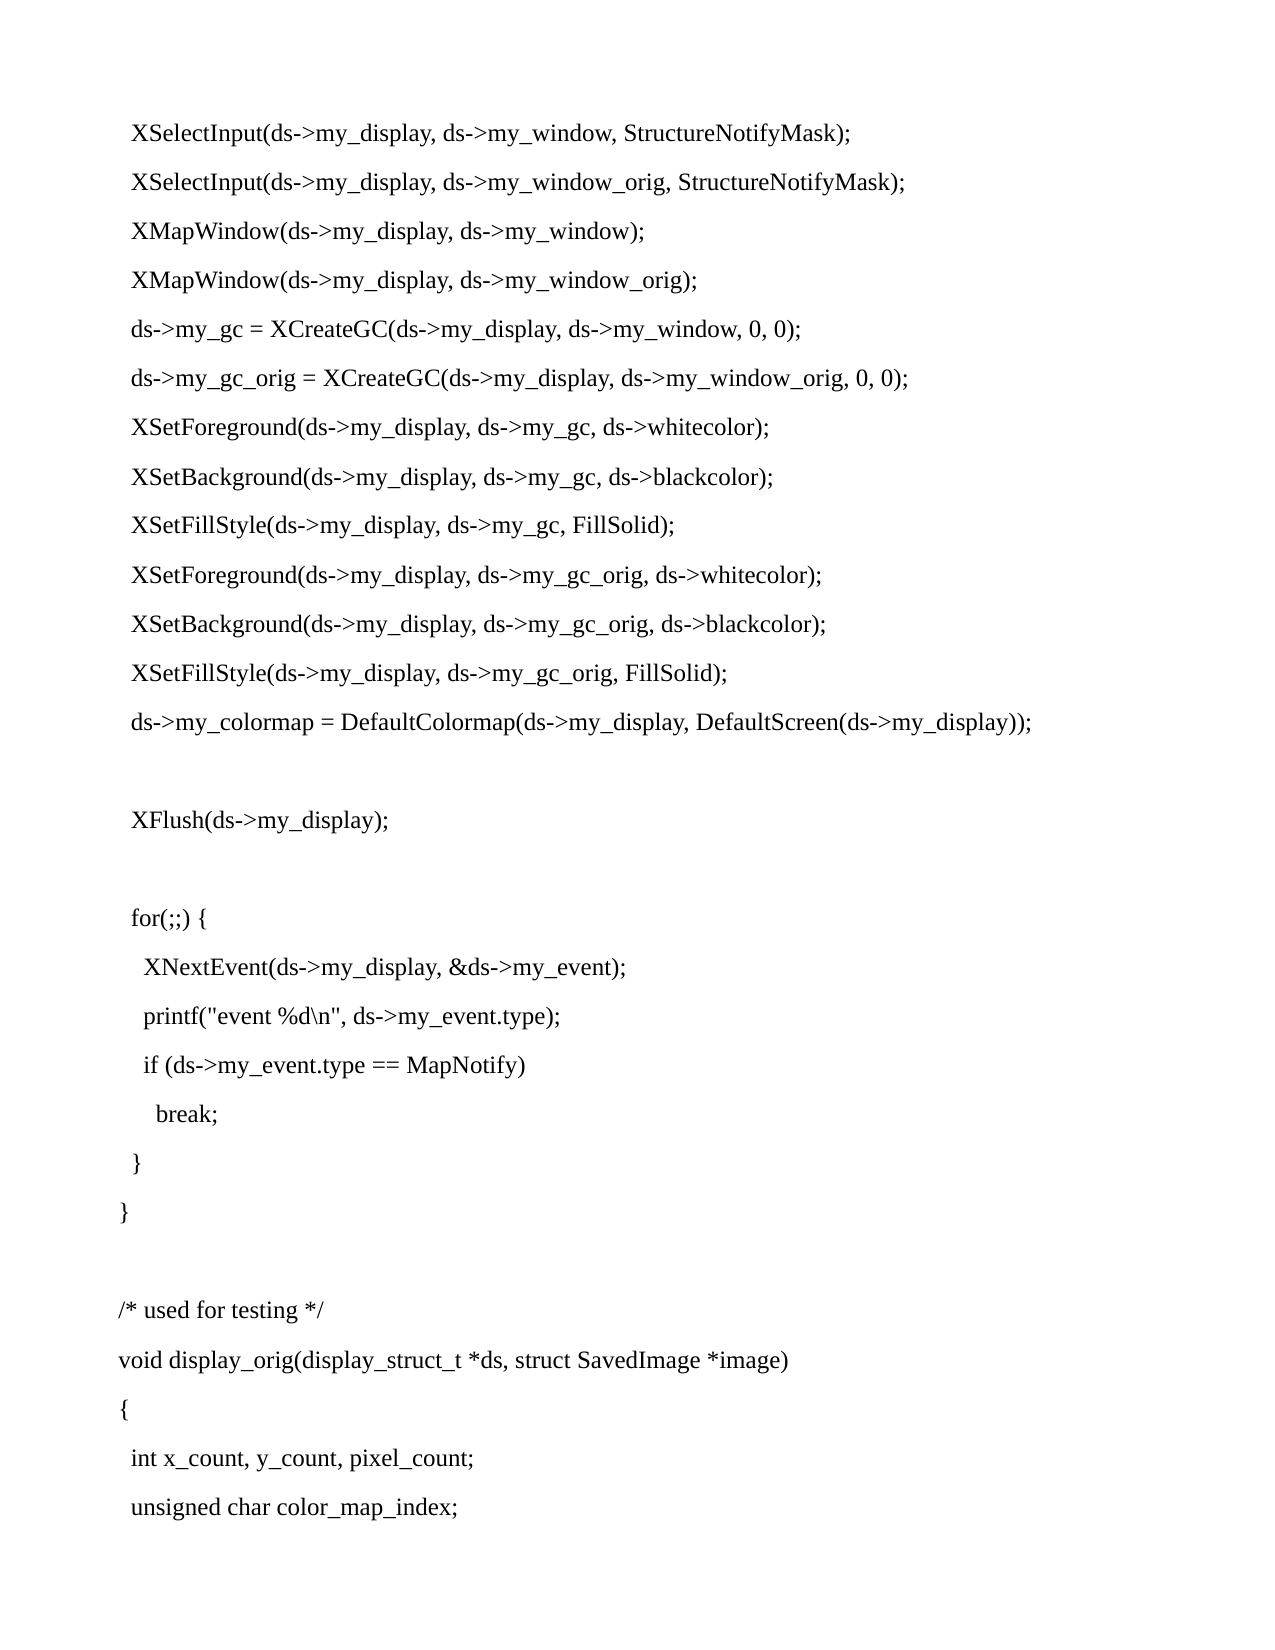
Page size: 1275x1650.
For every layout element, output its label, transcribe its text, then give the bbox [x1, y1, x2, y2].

text for(;;) { [118, 903, 1157, 932]
text unsigned char color_map_index; [118, 1492, 1157, 1521]
text XSetBackground(ds->my_display, ds->my_gc_orig, ds->blackcolor); [118, 609, 1157, 637]
text ds->my_gc_orig = XCreateGC(ds->my_display, ds->my_window_orig, 0, 0); [118, 363, 1157, 392]
text } [118, 1148, 1157, 1177]
text int x_count, y_count, pixel_count; [118, 1443, 1157, 1472]
text XSelectInput(ds->my_display, ds->my_window_orig, StructureNotifyMask); [118, 167, 1157, 196]
text XSetForeground(ds->my_display, ds->my_gc, ds->whitecolor); [118, 412, 1157, 441]
text XSetFillStyle(ds->my_display, ds->my_gc_orig, FillSolid); [118, 658, 1157, 687]
text XSelectInput(ds->my_display, ds->my_window, StructureNotifyMask); [118, 118, 1157, 147]
text XSetBackground(ds->my_display, ds->my_gc, ds->blackcolor); [118, 462, 1157, 490]
text XMapWindow(ds->my_display, ds->my_window); [118, 216, 1157, 245]
text /* used for testing */ [118, 1296, 1157, 1324]
text { [118, 1394, 1157, 1422]
text } [118, 1197, 1157, 1226]
text void display_orig(display_struct_t *ds, struct SavedImage *image) [118, 1345, 1157, 1373]
text printf("event %d\n", ds->my_event.type); [118, 1001, 1157, 1030]
text break; [118, 1099, 1157, 1128]
text if (ds->my_event.type == MapNotify) [118, 1050, 1157, 1079]
text XMapWindow(ds->my_display, ds->my_window_orig); [118, 265, 1157, 294]
text XSetForeground(ds->my_display, ds->my_gc_orig, ds->whitecolor); [118, 560, 1157, 588]
text XFlush(ds->my_display); [118, 805, 1157, 834]
text XSetFillStyle(ds->my_display, ds->my_gc, FillSolid); [118, 511, 1157, 539]
text XNextEvent(ds->my_display, &ds->my_event); [118, 952, 1157, 981]
text ds->my_colormap = DefaultColormap(ds->my_display, DefaultScreen(ds->my_display)); [118, 707, 1157, 736]
text ds->my_gc = XCreateGC(ds->my_display, ds->my_window, 0, 0); [118, 314, 1157, 343]
